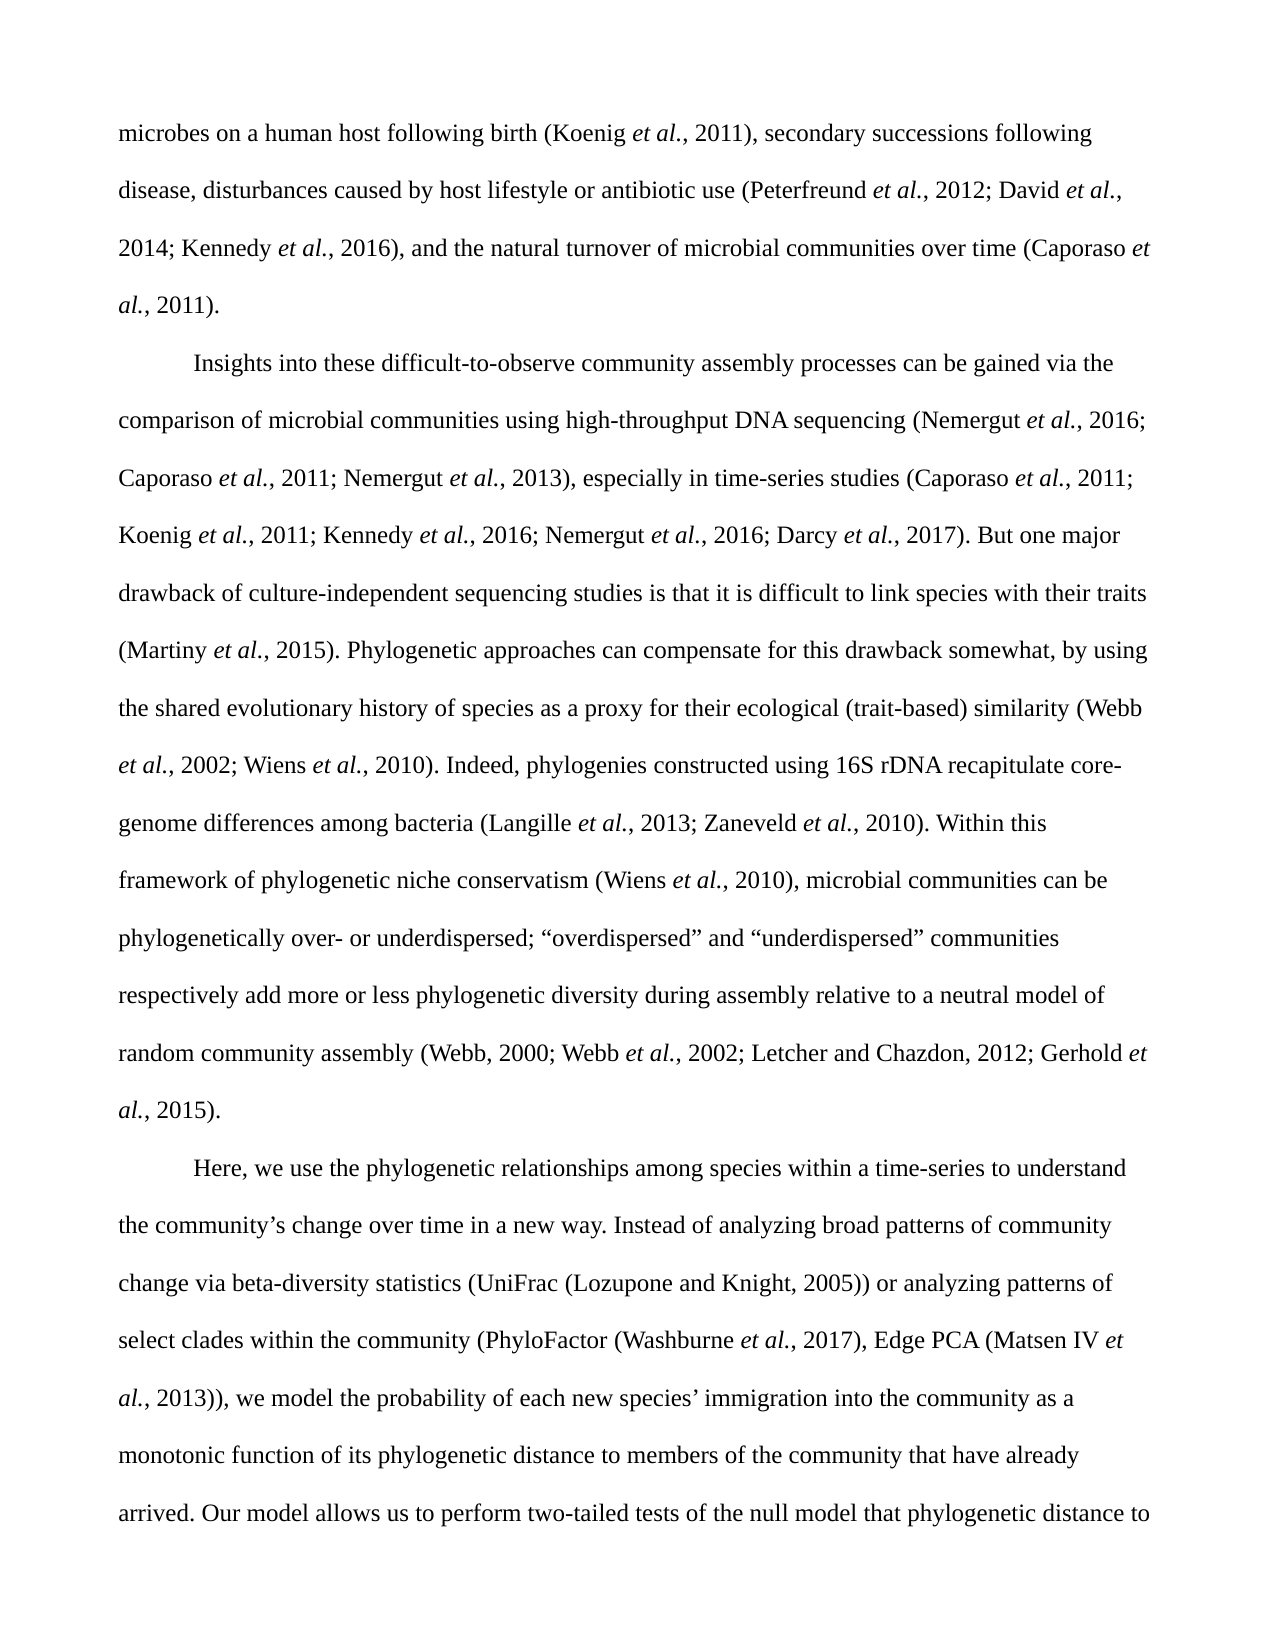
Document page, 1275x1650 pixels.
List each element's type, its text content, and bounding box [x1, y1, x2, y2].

text microbes on a human host following birth (Koenig et al., 2011)⁠, secondary successions following disease, disturbances caused by host lifestyle or antibiotic use (Peterfreund et al., 2012; David et al., 2014; Kennedy et al., 2016)⁠, and the natural turnover of microbial communities over time (Caporaso et al., 2011)⁠. [118, 118, 1157, 319]
text Insights into these difficult-to-observe community assembly processes can be gained via the comparison of microbial communities using high-throughput DNA sequencing (Nemergut et al., 2016; Caporaso et al., 2011; Nemergut et al., 2013)⁠, especially in time-series studies (Caporaso et al., 2011; Koenig et al., 2011; Kennedy et al., 2016; Nemergut et al., 2016; Darcy et al., 2017)⁠. But one major drawback of culture-independent sequencing studies is that it is difficult to link species with their traits (Martiny et al., 2015)⁠. Phylogenetic approaches can compensate for this drawback somewhat, by using the shared evolutionary history of species as a proxy for their ecological (trait-based) similarity (Webb et al., 2002; Wiens et al., 2010)⁠. Indeed, phylogenies constructed using 16S rDNA recapitulate core-genome differences among bacteria (Langille et al., 2013; Zaneveld et al., 2010)⁠. Within this framework of phylogenetic niche conservatism (Wiens et al., 2010)⁠, microbial communities can be phylogenetically over- or underdispersed; “overdispersed” and “underdispersed” communities respectively add more or less phylogenetic diversity during assembly relative to a neutral model of random community assembly (Webb, 2000; Webb et al., 2002; Letcher and Chazdon, 2012; Gerhold et al., 2015)⁠. [118, 348, 1157, 1124]
text Here, we use the phylogenetic relationships among species within a time-series to understand the community’s change over time in a new way. Instead of analyzing broad patterns of community change via beta-diversity statistics (UniFrac (Lozupone and Knight, 2005)⁠) or analyzing patterns of select clades within the community (PhyloFactor (Washburne et al., 2017)⁠, Edge PCA (Matsen IV et al., 2013)⁠), we model the probability of each new species’ immigration into the community as a monotonic function of its phylogenetic distance to members of the community that have already arrived. Our model allows us to perform two-tailed tests of the null model that phylogenetic distance to [118, 1153, 1157, 1527]
